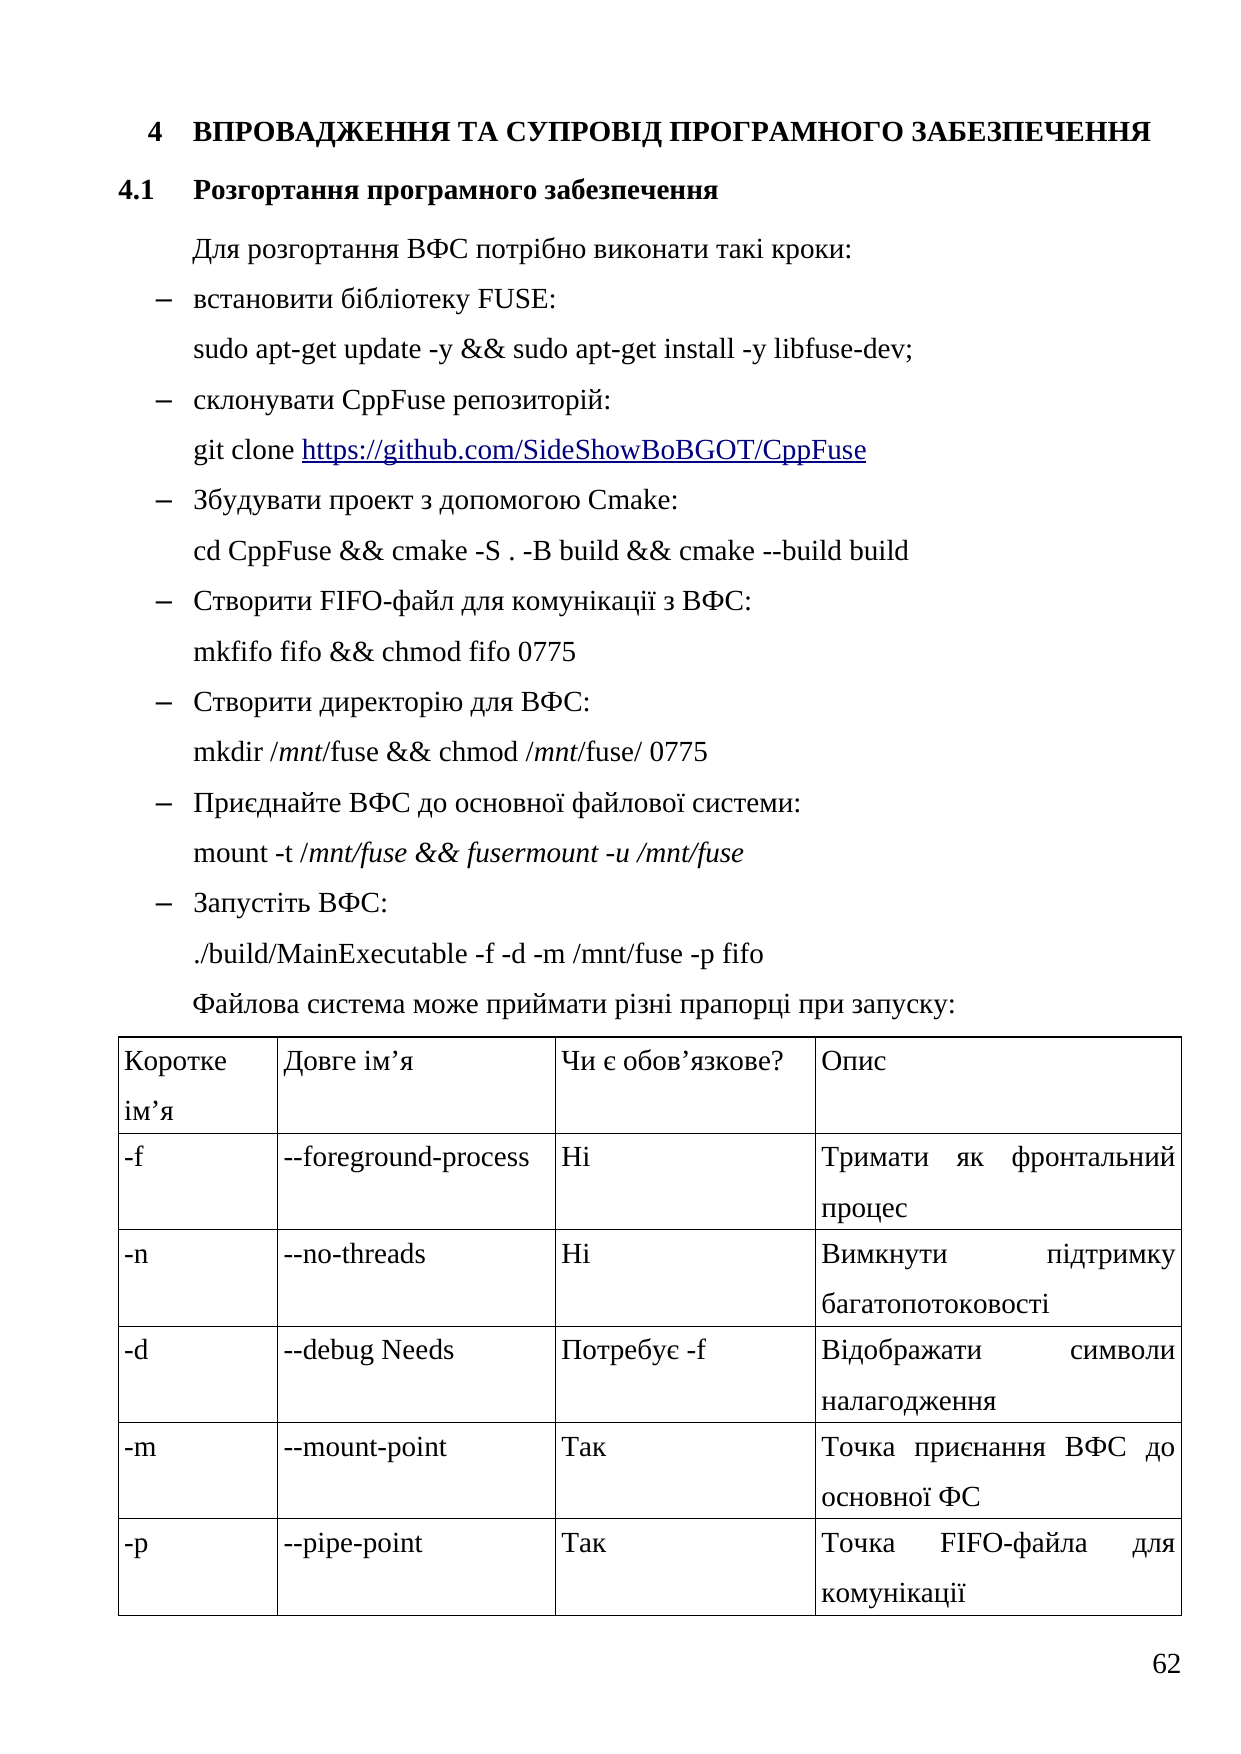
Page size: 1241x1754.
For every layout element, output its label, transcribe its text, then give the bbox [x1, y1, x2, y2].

list Збудувати проект з допомогою Cmake: [156, 482, 1181, 516]
table_cell Точка приєнання ВФС до основної ФС [816, 1423, 1181, 1518]
table_cell Точка FIFO-файла для комунікації [816, 1519, 1181, 1614]
list склонувати CppFuse репозиторій: [156, 382, 1181, 415]
table_cell --mount-point [278, 1423, 555, 1518]
table_cell Так [556, 1519, 815, 1614]
list Приєднайте ВФС до основної файлової системи: [156, 785, 1181, 818]
table_header Опис [816, 1038, 1181, 1133]
table_cell -d [119, 1327, 277, 1422]
list встановити бібліотеку FUSE: [156, 281, 1181, 315]
subtitle Розгортання програмного забезпечення [118, 172, 1181, 206]
list Створити директорію для ВФС: [156, 684, 1181, 718]
table_cell --foreground-process [278, 1134, 555, 1229]
table_cell --debug Needs [278, 1327, 555, 1422]
list sudo apt-get update -y && sudo apt-get install -y libfuse-dev; [156, 331, 1181, 365]
table_cell -n [119, 1230, 277, 1326]
subtitle Впровадження та супровід програмного забезпечення [118, 114, 1181, 147]
table_cell --no-threads [278, 1230, 555, 1326]
table_header Чи є обов’язкове? [556, 1038, 815, 1133]
table_cell Вимкнути підтримку багатопотоковості [816, 1230, 1181, 1326]
list mount -t /mnt/fuse && fusermount -u /mnt/fuse [156, 835, 1181, 869]
list git clone https://github.com/SideShowBoBGOT/CppFuse [156, 432, 1181, 466]
table_header Довге ім’я [278, 1038, 555, 1133]
table_cell Потребує -f [556, 1327, 815, 1422]
table_cell Ні [556, 1230, 815, 1326]
table_cell -f [119, 1134, 277, 1229]
table_cell Так [556, 1423, 815, 1518]
table_cell --pipe-point [278, 1519, 555, 1614]
text Файлова система може приймати різні прапорці при запуску: [118, 986, 1181, 1020]
list ./build/MainExecutable -f -d -m /mnt/fuse -p fifo [156, 936, 1181, 969]
list cd CppFuse && cmake -S . -B build && cmake --build build [156, 533, 1181, 566]
table_cell Тримати як фронтальний процес [816, 1134, 1181, 1229]
table_cell -p [119, 1519, 277, 1614]
list mkfifo fifo && chmod fifo 0775 [156, 634, 1181, 667]
table_cell Ні [556, 1134, 815, 1229]
list Запустіть ВФС: [156, 885, 1181, 919]
table_cell Відображати символи налагодження [816, 1327, 1181, 1422]
list Створити FIFO-файл для комунікації з ВФС: [156, 583, 1181, 617]
list mkdir /mnt/fuse && chmod /mnt/fuse/ 0775 [156, 734, 1181, 768]
table_header Коротке ім’я [119, 1038, 277, 1133]
table_cell -m [119, 1423, 277, 1518]
text Для розгортання ВФС потрібно виконати такі кроки: [118, 231, 1181, 264]
